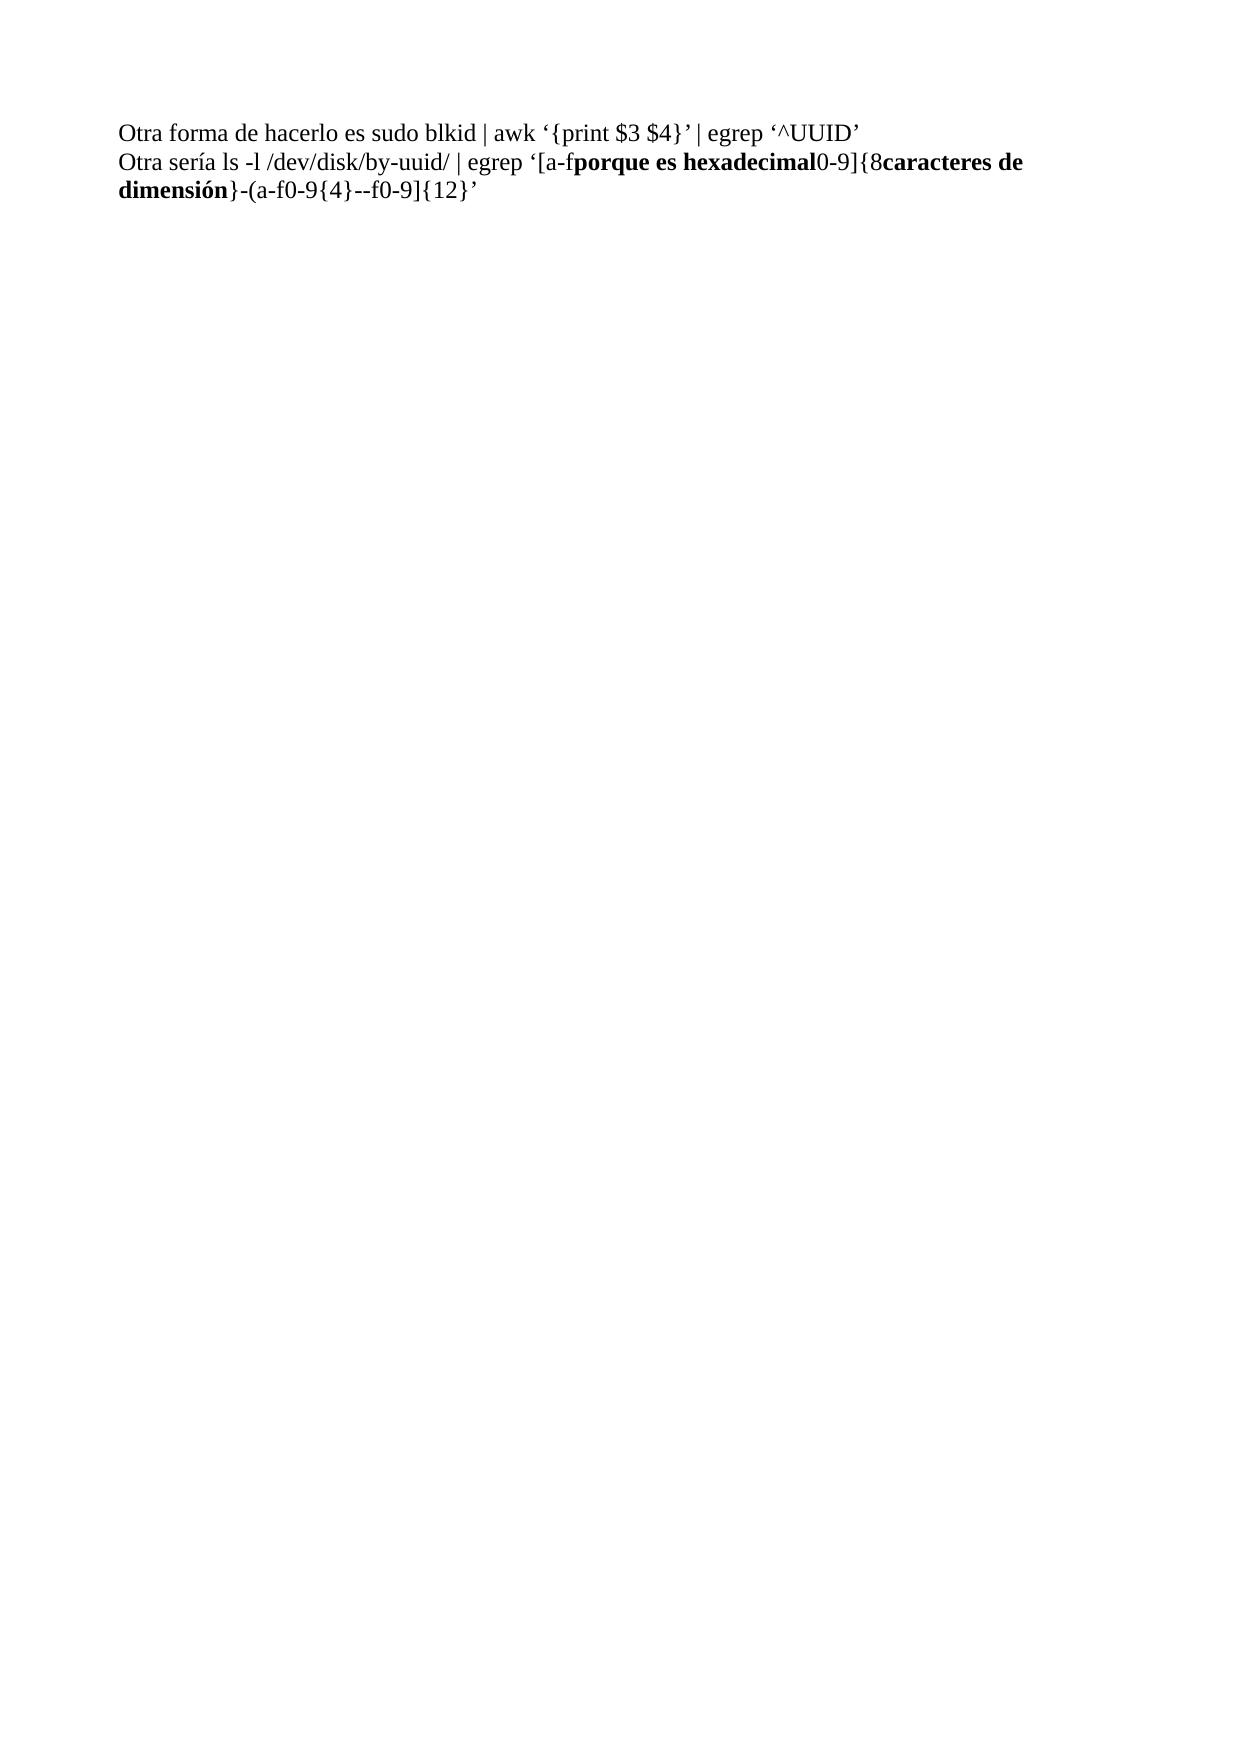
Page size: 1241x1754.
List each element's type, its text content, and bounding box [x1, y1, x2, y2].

text Otra sería ls -l /dev/disk/by-uuid/ | egrep ‘[a-fporque es hexadecimal0-9]{8caracteres de dimensión}-(a-f0-9{4}--f0-9]{12}’ [118, 147, 1122, 204]
text Otra forma de hacerlo es sudo blkid | awk ‘{print $3 $4}’ | egrep ‘^UUID’ [118, 118, 1122, 147]
